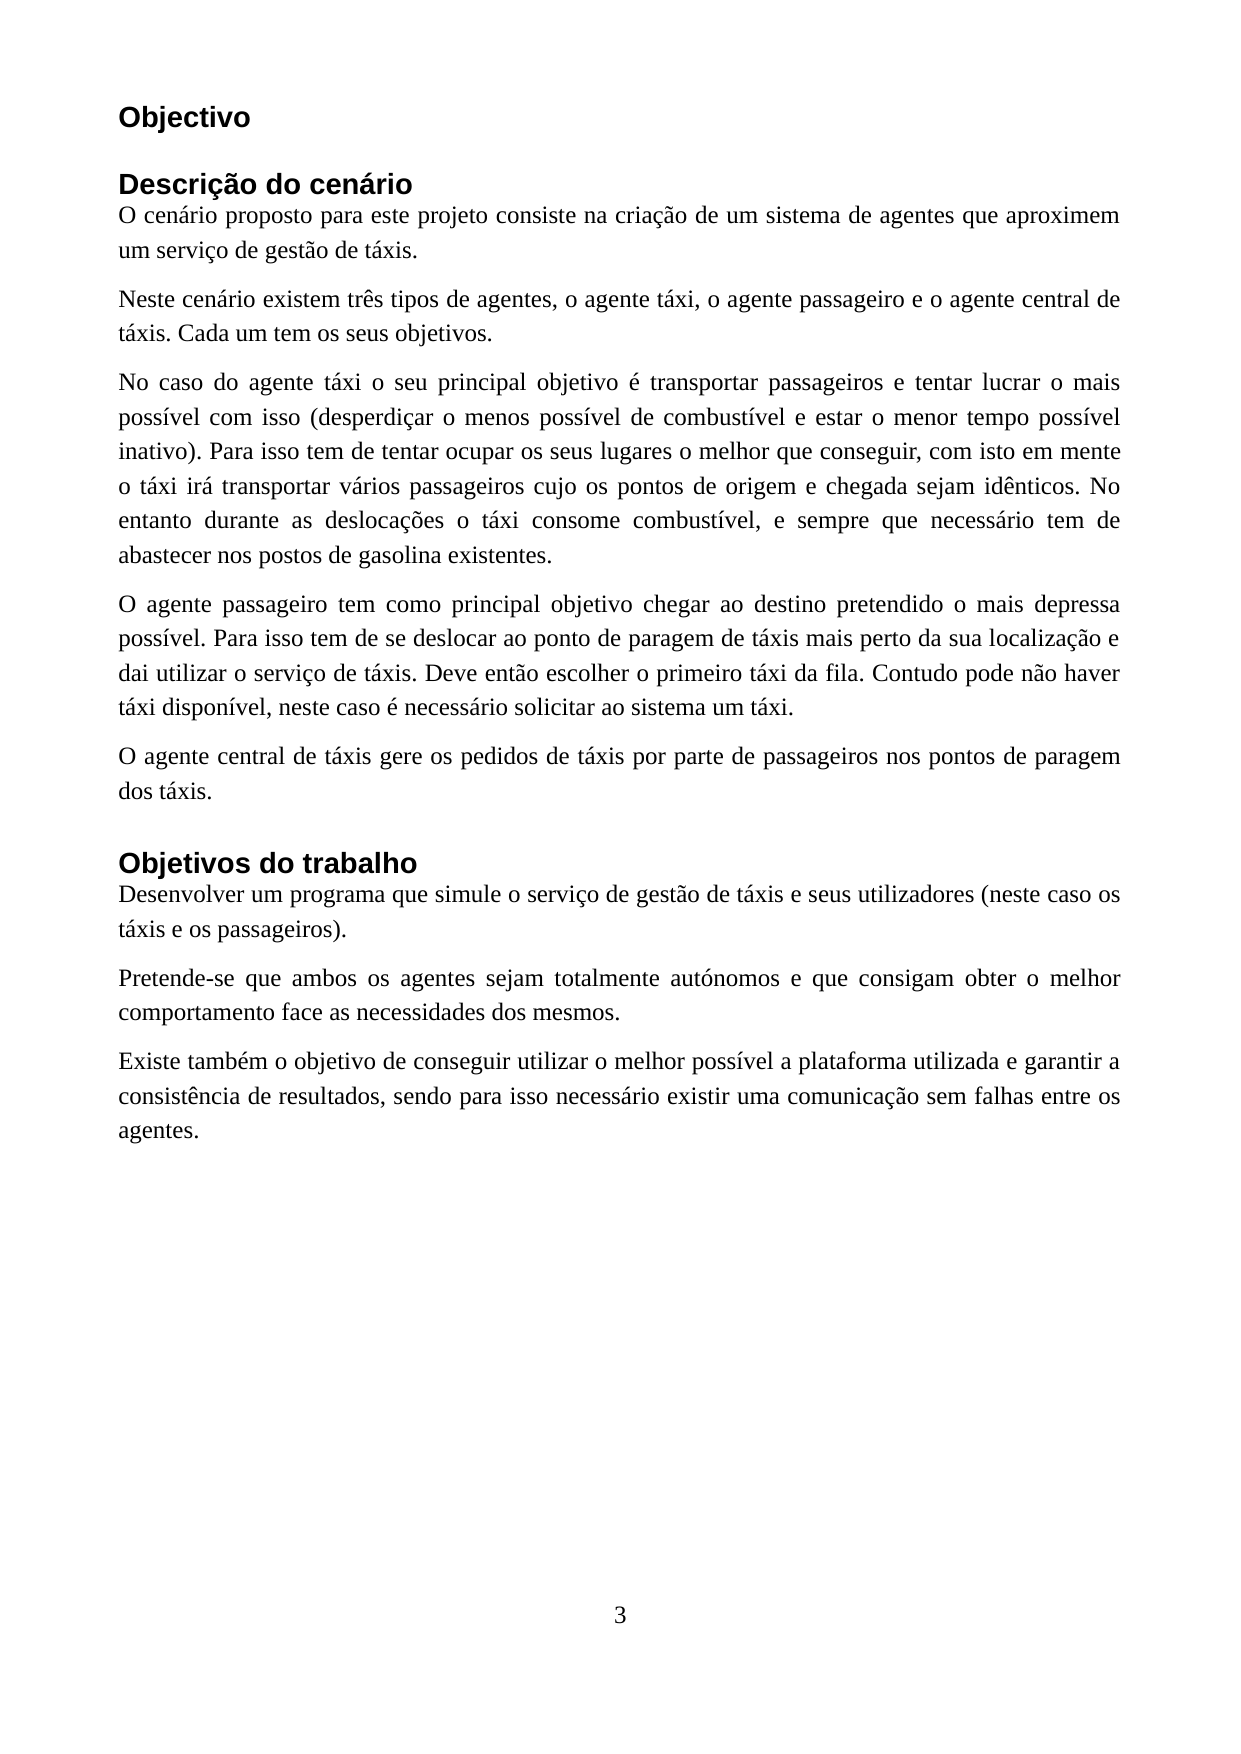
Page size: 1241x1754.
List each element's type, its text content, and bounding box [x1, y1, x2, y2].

subtitle Objetivos do trabalho [118, 846, 1122, 879]
subtitle Descrição do cenário [118, 167, 1122, 200]
text Neste cenário existem três tipos de agentes, o agente táxi, o agente passageiro e o agente central de táxis. Cada um tem os seus objetivos. [118, 284, 1122, 347]
text No caso do agente táxi o seu principal objetivo é transportar passageiros e tentar lucrar o mais possível com isso (desperdiçar o menos possível de combustível e estar o menor tempo possível inativo). Para isso tem de tentar ocupar os seus lugares o melhor que conseguir, com isto em mente o táxi irá transportar vários passageiros cujo os pontos de origem e chegada sejam idênticos. No entanto durante as deslocações o táxi consome combustível, e sempre que necessário tem de abastecer nos postos de gasolina existentes. [118, 367, 1122, 569]
text O agente central de táxis gere os pedidos de táxis por parte de passageiros nos pontos de paragem dos táxis. [118, 741, 1122, 805]
text Existe também o objetivo de conseguir utilizar o melhor possível a plataforma utilizada e garantir a consistência de resultados, sendo para isso necessário existir uma comunicação sem falhas entre os agentes. [118, 1046, 1122, 1144]
text O cenário proposto para este projeto consiste na criação de um sistema de agentes que aproximem um serviço de gestão de táxis. [118, 200, 1122, 264]
text Desenvolver um programa que simule o serviço de gestão de táxis e seus utilizadores (neste caso os táxis e os passageiros). [118, 879, 1122, 943]
subtitle Objectivo [118, 100, 1122, 133]
text O agente passageiro tem como principal objetivo chegar ao destino pretendido o mais depressa possível. Para isso tem de se deslocar ao ponto de paragem de táxis mais perto da sua localização e dai utilizar o serviço de táxis. Deve então escolher o primeiro táxi da fila. Contudo pode não haver táxi disponível, neste caso é necessário solicitar ao sistema um táxi. [118, 589, 1122, 721]
text Pretende-se que ambos os agentes sejam totalmente autónomos e que consigam obter o melhor comportamento face as necessidades dos mesmos. [118, 963, 1122, 1026]
